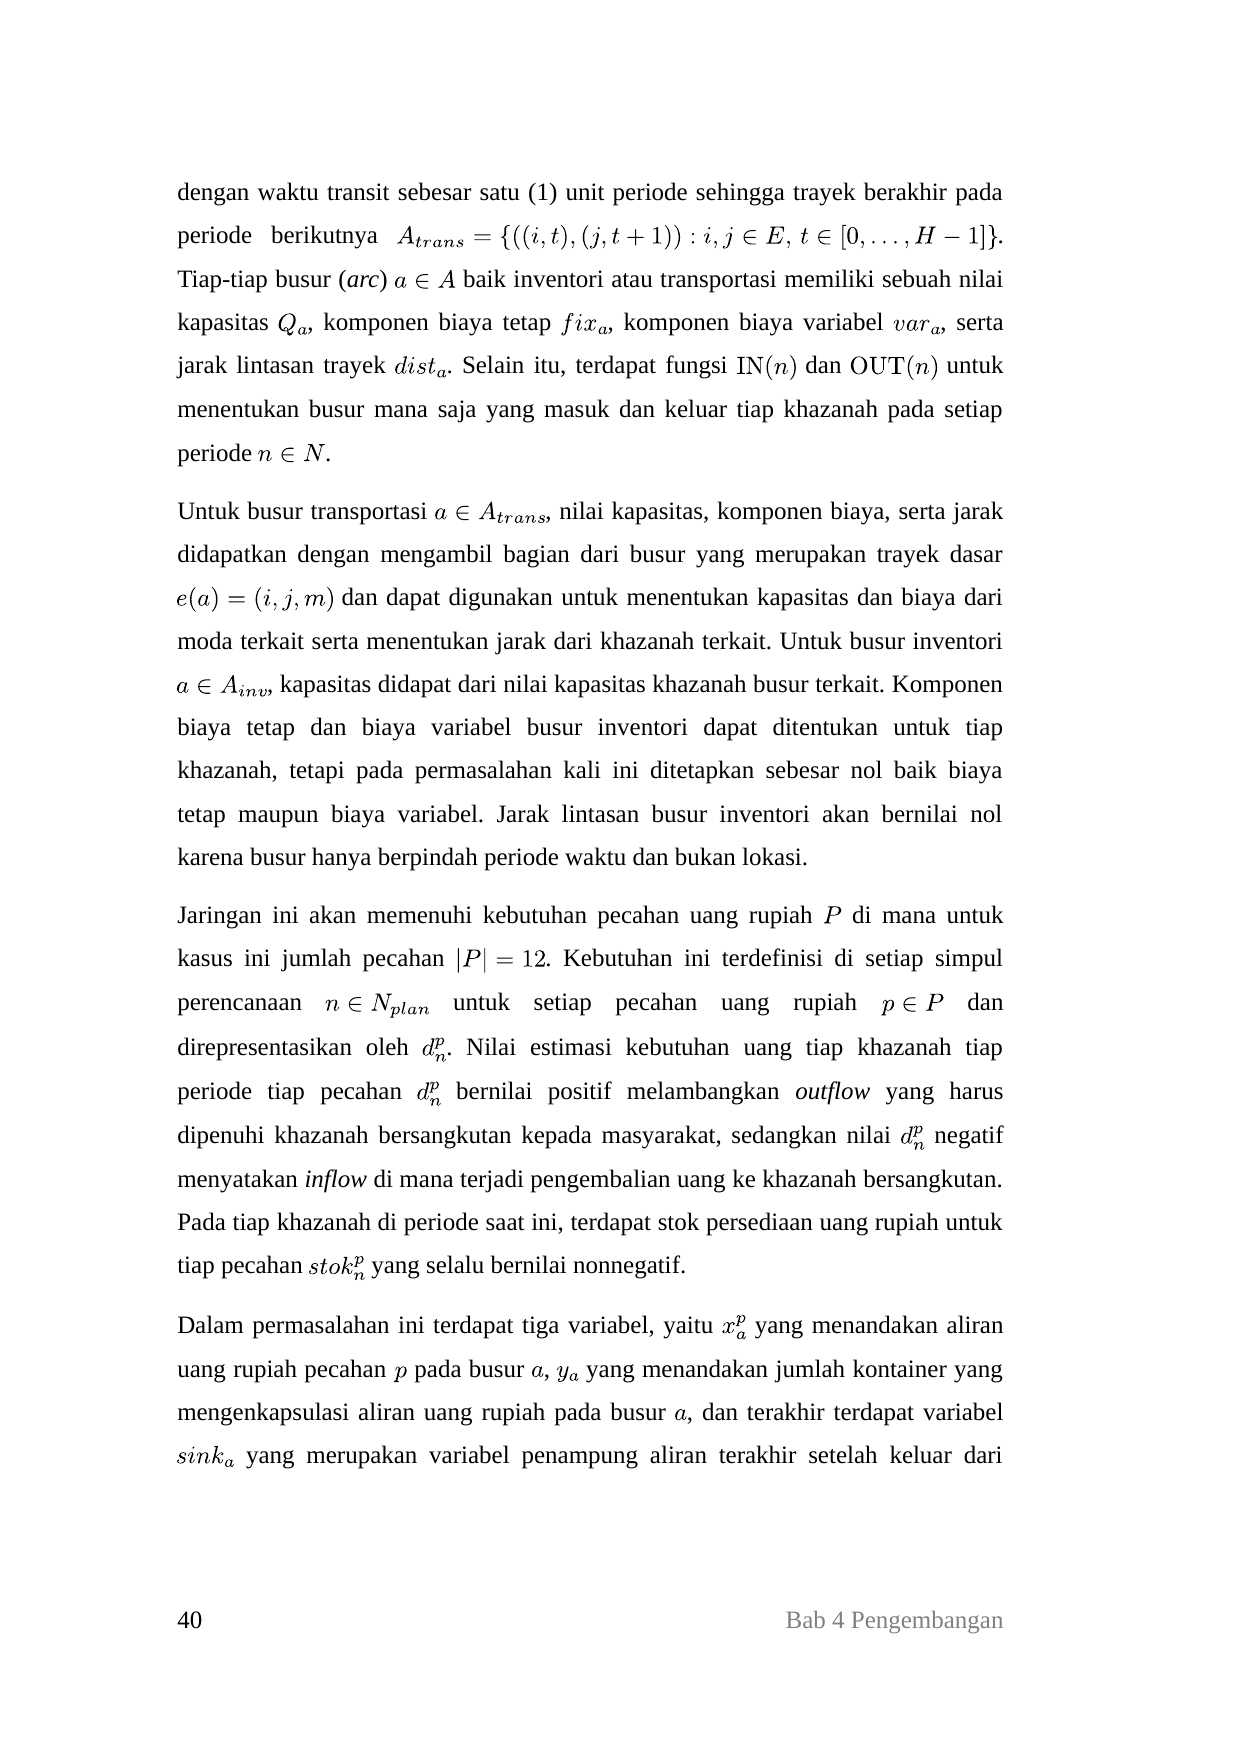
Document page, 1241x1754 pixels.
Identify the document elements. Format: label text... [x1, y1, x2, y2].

text dengan waktu transit sebesar satu (1) unit periode sehingga trayek berakhir pada periode berikutnya . Tiap-tiap busur (arc) baik inventori atau transportasi memiliki sebuah nilai kapasitas , komponen biaya tetap , komponen biaya variabel , serta jarak lintasan trayek . Selain itu, terdapat fungsi dan untuk menentukan busur mana saja yang masuk dan keluar tiap khazanah pada setiap periode . [177, 177, 1003, 466]
text Jaringan ini akan memenuhi kebutuhan pecahan uang rupiah di mana untuk kasus ini jumlah pecahan . Kebutuhan ini terdefinisi di setiap simpul perencanaan untuk setiap pecahan uang rupiah dan direpresentasikan oleh . Nilai estimasi kebutuhan uang tiap khazanah tiap periode tiap pecahan bernilai positif melambangkan outflow yang harus dipenuhi khazanah bersangkutan kepada masyarakat, sedangkan nilai negatif menyatakan inflow di mana terjadi pengembalian uang ke khazanah bersangkutan. Pada tiap khazanah di periode saat ini, terdapat stok persediaan uang rupiah untuk tiap pecahan yang selalu bernilai nonnegatif. [177, 900, 1003, 1280]
text Dalam permasalahan ini terdapat tiga variabel, yaitu yang menandakan aliran uang rupiah pecahan pada busur , yang menandakan jumlah kontainer yang mengenkapsulasi aliran uang rupiah pada busur , dan terakhir terdapat variabel yang merupakan variabel penampung aliran terakhir setelah keluar dari [177, 1310, 1003, 1469]
text Untuk busur transportasi , nilai kapasitas, komponen biaya, serta jarak didapatkan dengan mengambil bagian dari busur yang merupakan trayek dasar dan dapat digunakan untuk menentukan kapasitas dan biaya dari moda terkait serta menentukan jarak dari khazanah terkait. Untuk busur inventori , kapasitas didapat dari nilai kapasitas khazanah busur terkait. Komponen biaya tetap dan biaya variabel busur inventori dapat ditentukan untuk tiap khazanah, tetapi pada permasalahan kali ini ditetapkan sebesar nol baik biaya tetap maupun biaya variabel. Jarak lintasan busur inventori akan bernilai nol karena busur hanya berpindah periode waktu dan bukan lokasi. [177, 496, 1003, 871]
